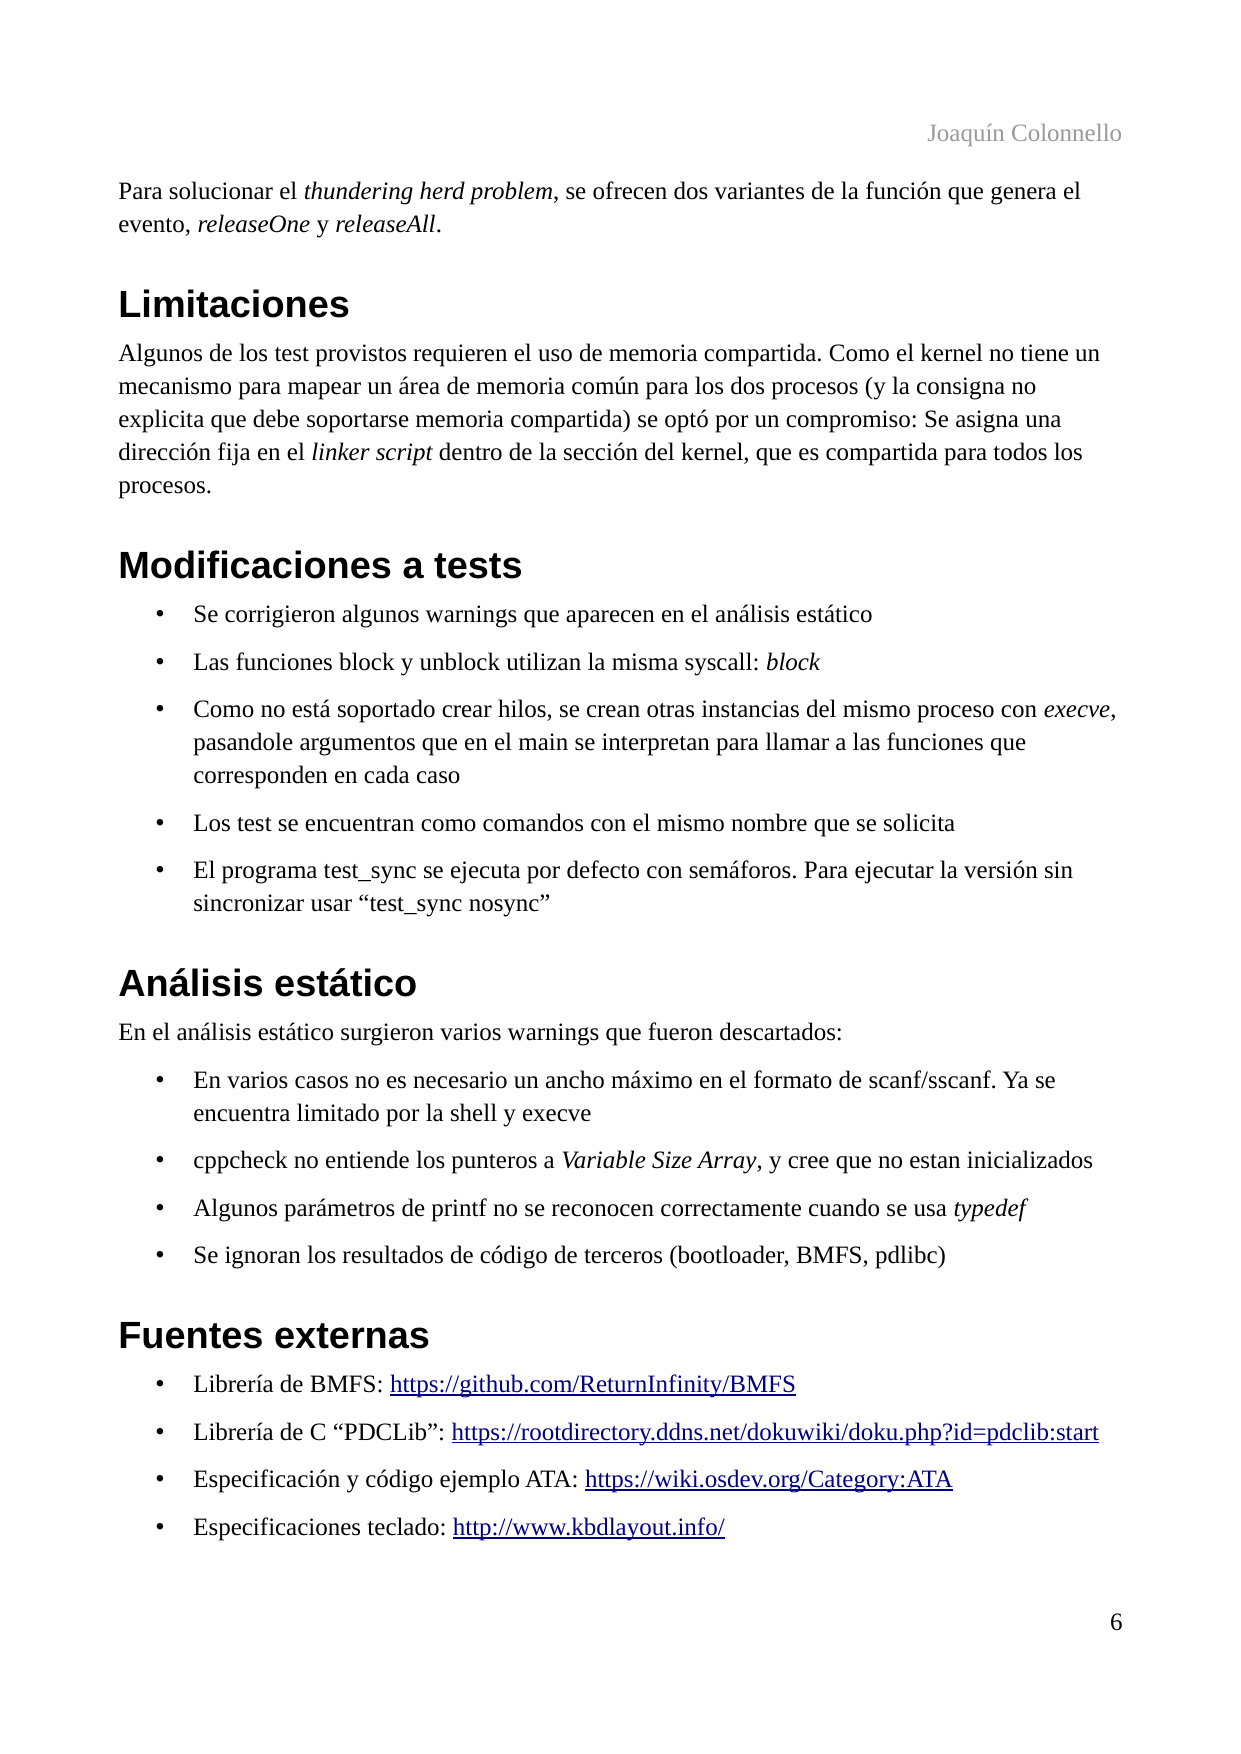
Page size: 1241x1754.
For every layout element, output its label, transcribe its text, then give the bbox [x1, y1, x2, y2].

list Especificación y código ejemplo ATA: https://wiki.osdev.org/Category:ATA [156, 1464, 1122, 1493]
list Librería de BMFS: https://github.com/ReturnInfinity/BMFS [156, 1369, 1122, 1398]
subtitle Limitaciones [118, 282, 1122, 326]
subtitle Modificaciones a tests [118, 543, 1122, 586]
list cppcheck no entiende los punteros a Variable Size Array, y cree que no estan inicializados [156, 1145, 1122, 1174]
list Especificaciones teclado: http://www.kbdlayout.info/ [156, 1512, 1122, 1541]
text En el análisis estático surgieron varios warnings que fueron descartados: [118, 1017, 1122, 1046]
list El programa test_sync se ejecuta por defecto con semáforos. Para ejecutar la versión sin sincronizar usar “test_sync nosync” [156, 855, 1122, 917]
list Las funciones block y unblock utilizan la misma syscall: block [156, 647, 1122, 675]
subtitle Fuentes externas [118, 1313, 1122, 1357]
subtitle Análisis estático [118, 961, 1122, 1005]
text Para solucionar el thundering herd problem, se ofrecen dos variantes de la función que genera el evento, releaseOne y releaseAll. [118, 176, 1122, 238]
list Librería de C “PDCLib”: https://rootdirectory.ddns.net/dokuwiki/doku.php?id=pdclib:start [156, 1417, 1122, 1446]
list Se corrigieron algunos warnings que aparecen en el análisis estático [156, 599, 1122, 628]
list Se ignoran los resultados de código de terceros (bootloader, BMFS, pdlibc) [156, 1241, 1122, 1269]
list Algunos parámetros de printf no se reconocen correctamente cuando se usa typedef [156, 1193, 1122, 1222]
list Como no está soportado crear hilos, se crean otras instancias del mismo proceso con execve, pasandole argumentos que en el main se interpretan para llamar a las funciones que corresponden en cada caso [156, 694, 1122, 789]
list Los test se encuentran como comandos con el mismo nombre que se solicita [156, 808, 1122, 837]
list En varios casos no es necesario un ancho máximo en el formato de scanf/sscanf. Ya se encuentra limitado por la shell y execve [156, 1065, 1122, 1127]
text Algunos de los test provistos requieren el uso de memoria compartida. Como el kernel no tiene un mecanismo para mapear un área de memoria común para los dos procesos (y la consigna no explicita que debe soportarse memoria compartida) se optó por un compromiso: Se asigna una dirección fija en el linker script dentro de la sección del kernel, que es compartida para todos los procesos. [118, 338, 1122, 499]
